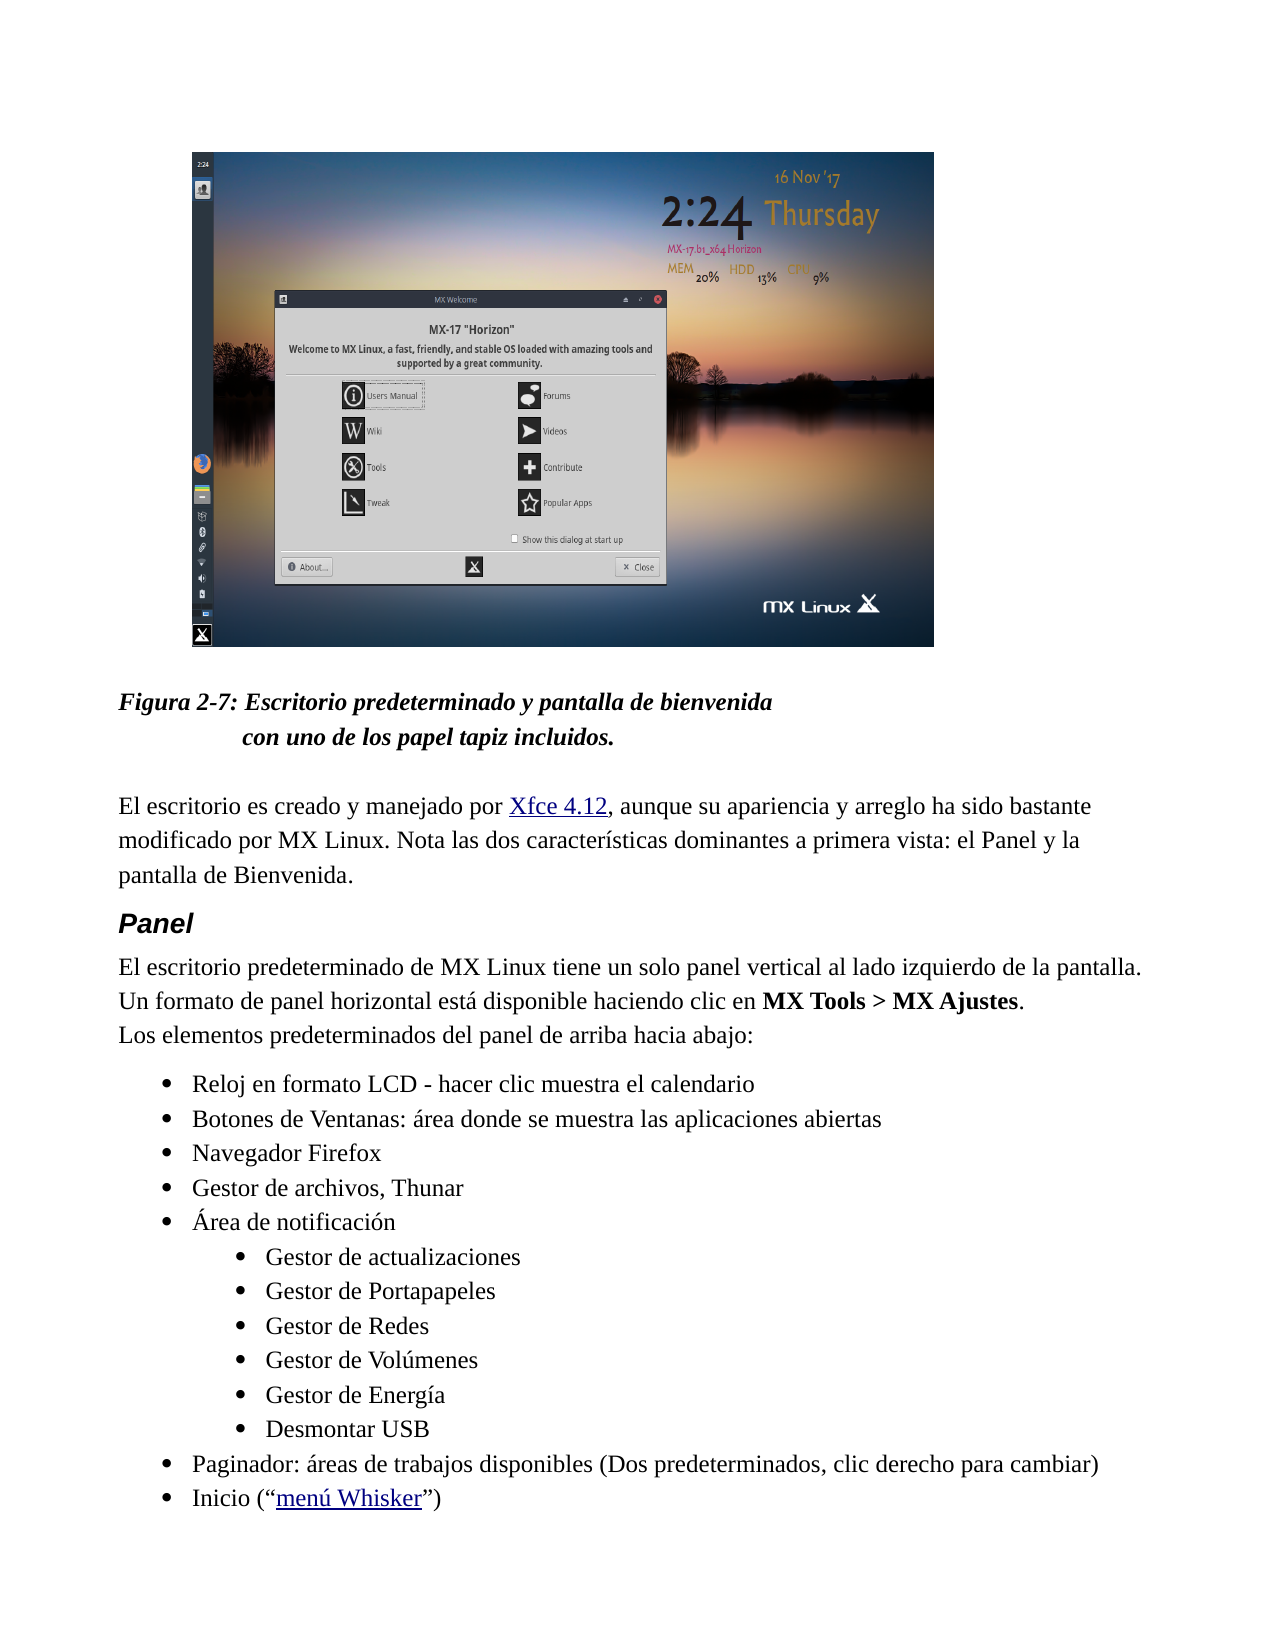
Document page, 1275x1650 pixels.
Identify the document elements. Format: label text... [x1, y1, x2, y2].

list Gestor de Portapapeles [236, 1276, 1157, 1305]
text Los elementos predeterminados del panel de arriba hacia abajo: [118, 1021, 1157, 1049]
list Gestor de actualizaciones [236, 1242, 1157, 1271]
list Inicio (“menú Whisker”) [162, 1483, 1157, 1512]
text El escritorio predeterminado de MX Linux tiene un solo panel vertical al lado izquierdo de la pantalla. Un formato de panel horizontal está disponible haciendo clic en MX Tools > MX Ajustes. [118, 952, 1157, 1015]
text Figura 2-7: Escritorio predeterminado y pantalla de bienvenida con uno de los papel tapiz incluidos. [118, 653, 1157, 751]
list Desmontar USB [236, 1414, 1157, 1443]
list Gestor de archivos, Thunar [162, 1173, 1157, 1202]
list Gestor de Volúmenes [236, 1345, 1157, 1374]
list Gestor de Redes [236, 1311, 1157, 1340]
list Reloj en formato LCD - hacer clic muestra el calendario [162, 1069, 1157, 1098]
list Botones de Ventanas: área donde se muestra las aplicaciones abiertas [162, 1104, 1157, 1133]
text El escritorio es creado y manejado por Xfce 4.12, aunque su apariencia y arreglo ha sido bastante modificado por MX Linux. Nota las dos características dominantes a primera vista: el Panel y la pantalla de Bienvenida. [118, 791, 1157, 888]
list Paginador: áreas de trabajos disponibles (Dos predeterminados, clic derecho para cambiar) [162, 1449, 1157, 1478]
list Gestor de Energía [236, 1380, 1157, 1409]
list Navegador Firefox [162, 1138, 1157, 1167]
picture [192, 152, 934, 647]
list Área de notificación [162, 1207, 1157, 1236]
subtitle Panel [118, 907, 1157, 939]
